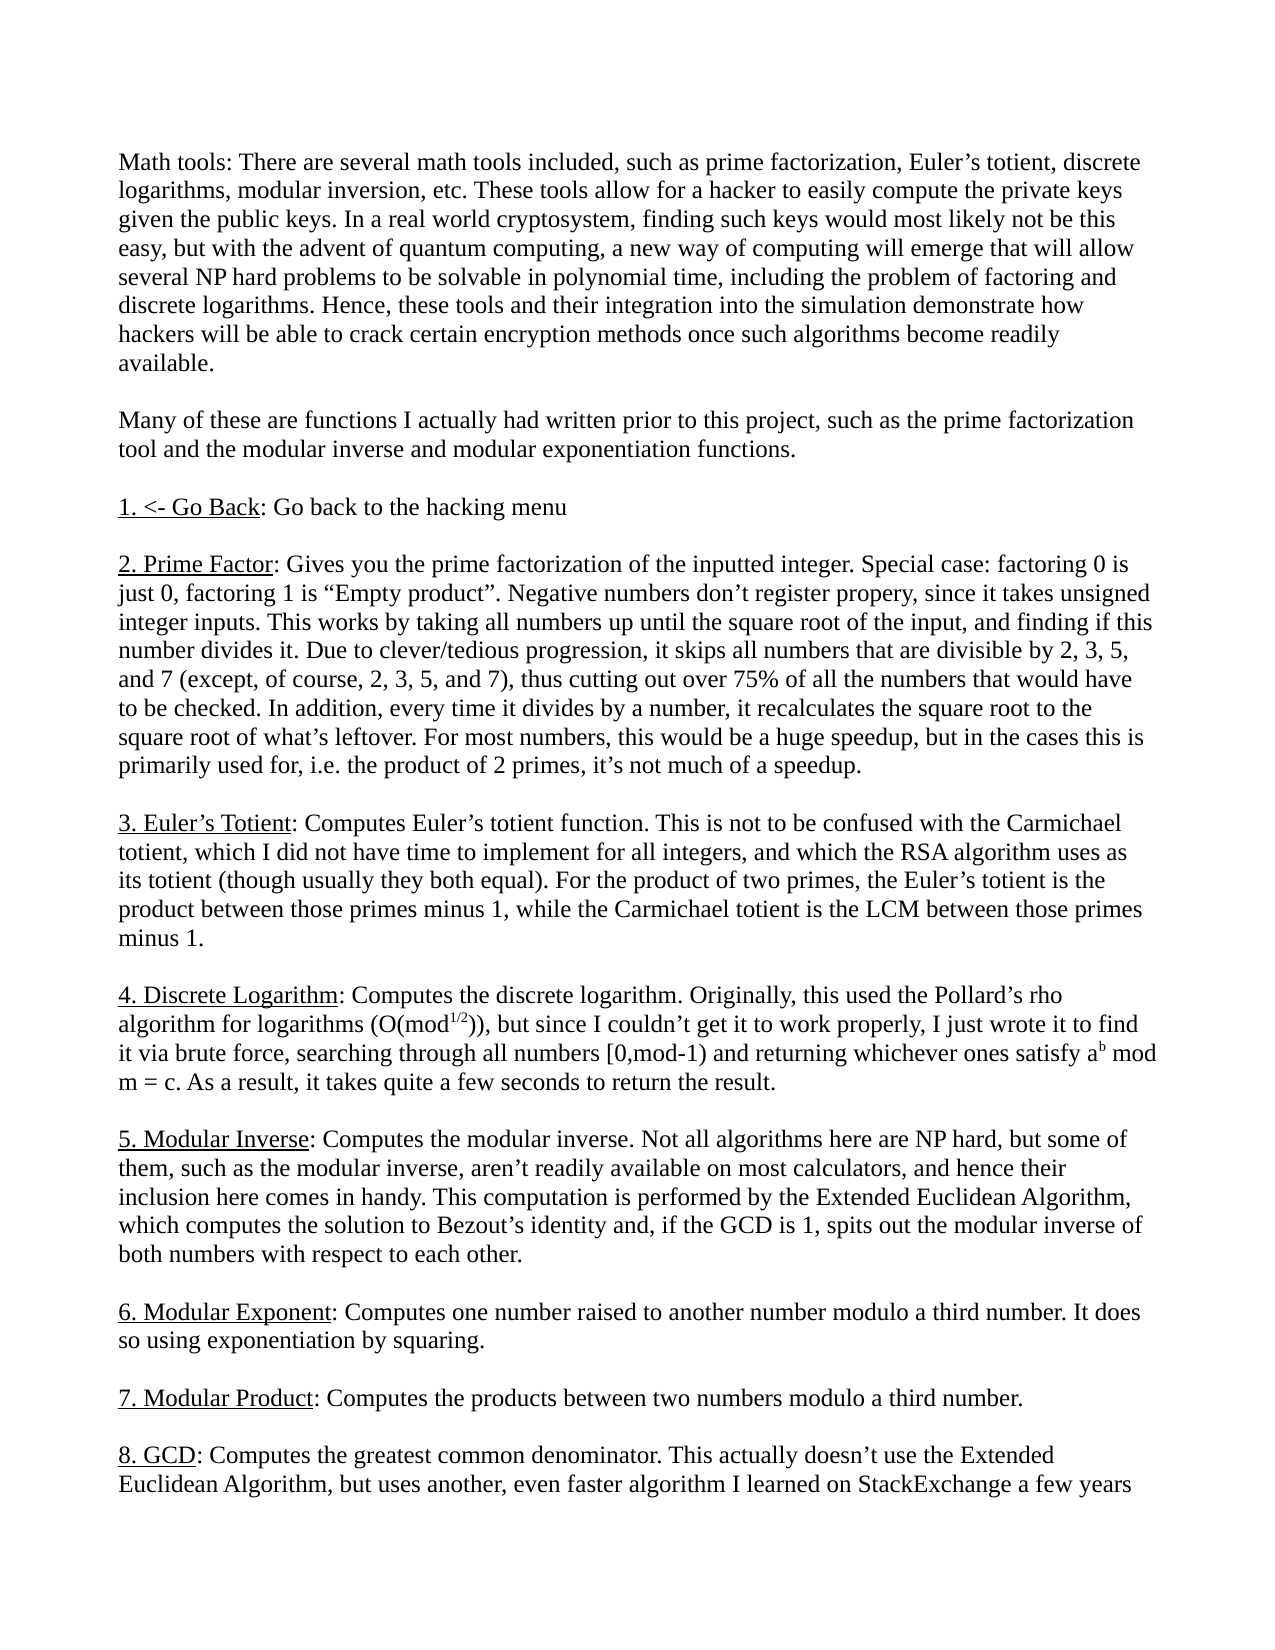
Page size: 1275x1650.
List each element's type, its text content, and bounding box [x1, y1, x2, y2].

text 2. Prime Factor: Gives you the prime factorization of the inputted integer. Special case: factoring 0 is just 0, factoring 1 is “Empty product”. Negative numbers don’t register propery, since it takes unsigned integer inputs. This works by taking all numbers up until the square root of the input, and finding if this number divides it. Due to clever/tedious progression, it skips all numbers that are divisible by 2, 3, 5, and 7 (except, of course, 2, 3, 5, and 7), thus cutting out over 75% of all the numbers that would have to be checked. In addition, every time it divides by a number, it recalculates the square root to the square root of what’s leftover. For most numbers, this would be a huge speedup, but in the cases this is primarily used for, i.e. the product of 2 primes, it’s not much of a speedup. [118, 549, 1157, 779]
text Math tools: There are several math tools included, such as prime factorization, Euler’s totient, discrete logarithms, modular inversion, etc. These tools allow for a hacker to easily compute the private keys given the public keys. In a real world cryptosystem, finding such keys would most likely not be this easy, but with the advent of quantum computing, a new way of computing will emerge that will allow several NP hard problems to be solvable in polynomial time, including the problem of factoring and discrete logarithms. Hence, these tools and their integration into the simulation demonstrate how hackers will be able to crack certain encryption methods once such algorithms become readily available. [118, 147, 1157, 377]
text 7. Modular Product: Computes the products between two numbers modulo a third number. [118, 1383, 1157, 1412]
text Many of these are functions I actually had written prior to this project, such as the prime factorization tool and the modular inverse and modular exponentiation functions. [118, 406, 1157, 463]
text 1. <- Go Back: Go back to the hacking menu [118, 492, 1157, 521]
text 5. Modular Inverse: Computes the modular inverse. Not all algorithms here are NP hard, but some of them, such as the modular inverse, aren’t readily available on most calculators, and hence their inclusion here comes in handy. This computation is performed by the Extended Euclidean Algorithm, which computes the solution to Bezout’s identity and, if the GCD is 1, spits out the modular inverse of both numbers with respect to each other. [118, 1124, 1157, 1268]
text 3. Euler’s Totient: Computes Euler’s totient function. This is not to be confused with the Carmichael totient, which I did not have time to implement for all integers, and which the RSA algorithm uses as its totient (though usually they both equal). For the product of two primes, the Euler’s totient is the product between those primes minus 1, while the Carmichael totient is the LCM between those primes minus 1. [118, 808, 1157, 952]
text 6. Modular Exponent: Computes one number raised to another number modulo a third number. It does so using exponentiation by squaring. [118, 1297, 1157, 1354]
text 8. GCD: Computes the greatest common denominator. This actually doesn’t use the Extended Euclidean Algorithm, but uses another, even faster algorithm I learned on StackExchange a few years [118, 1441, 1157, 1498]
text 4. Discrete Logarithm: Computes the discrete logarithm. Originally, this used the Pollard’s rho algorithm for logarithms (O(mod1/2)), but since I couldn’t get it to work properly, I just wrote it to find it via brute force, searching through all numbers [0,mod-1) and returning whichever ones satisfy ab mod m = c. As a result, it takes quite a few seconds to return the result. [118, 981, 1157, 1096]
